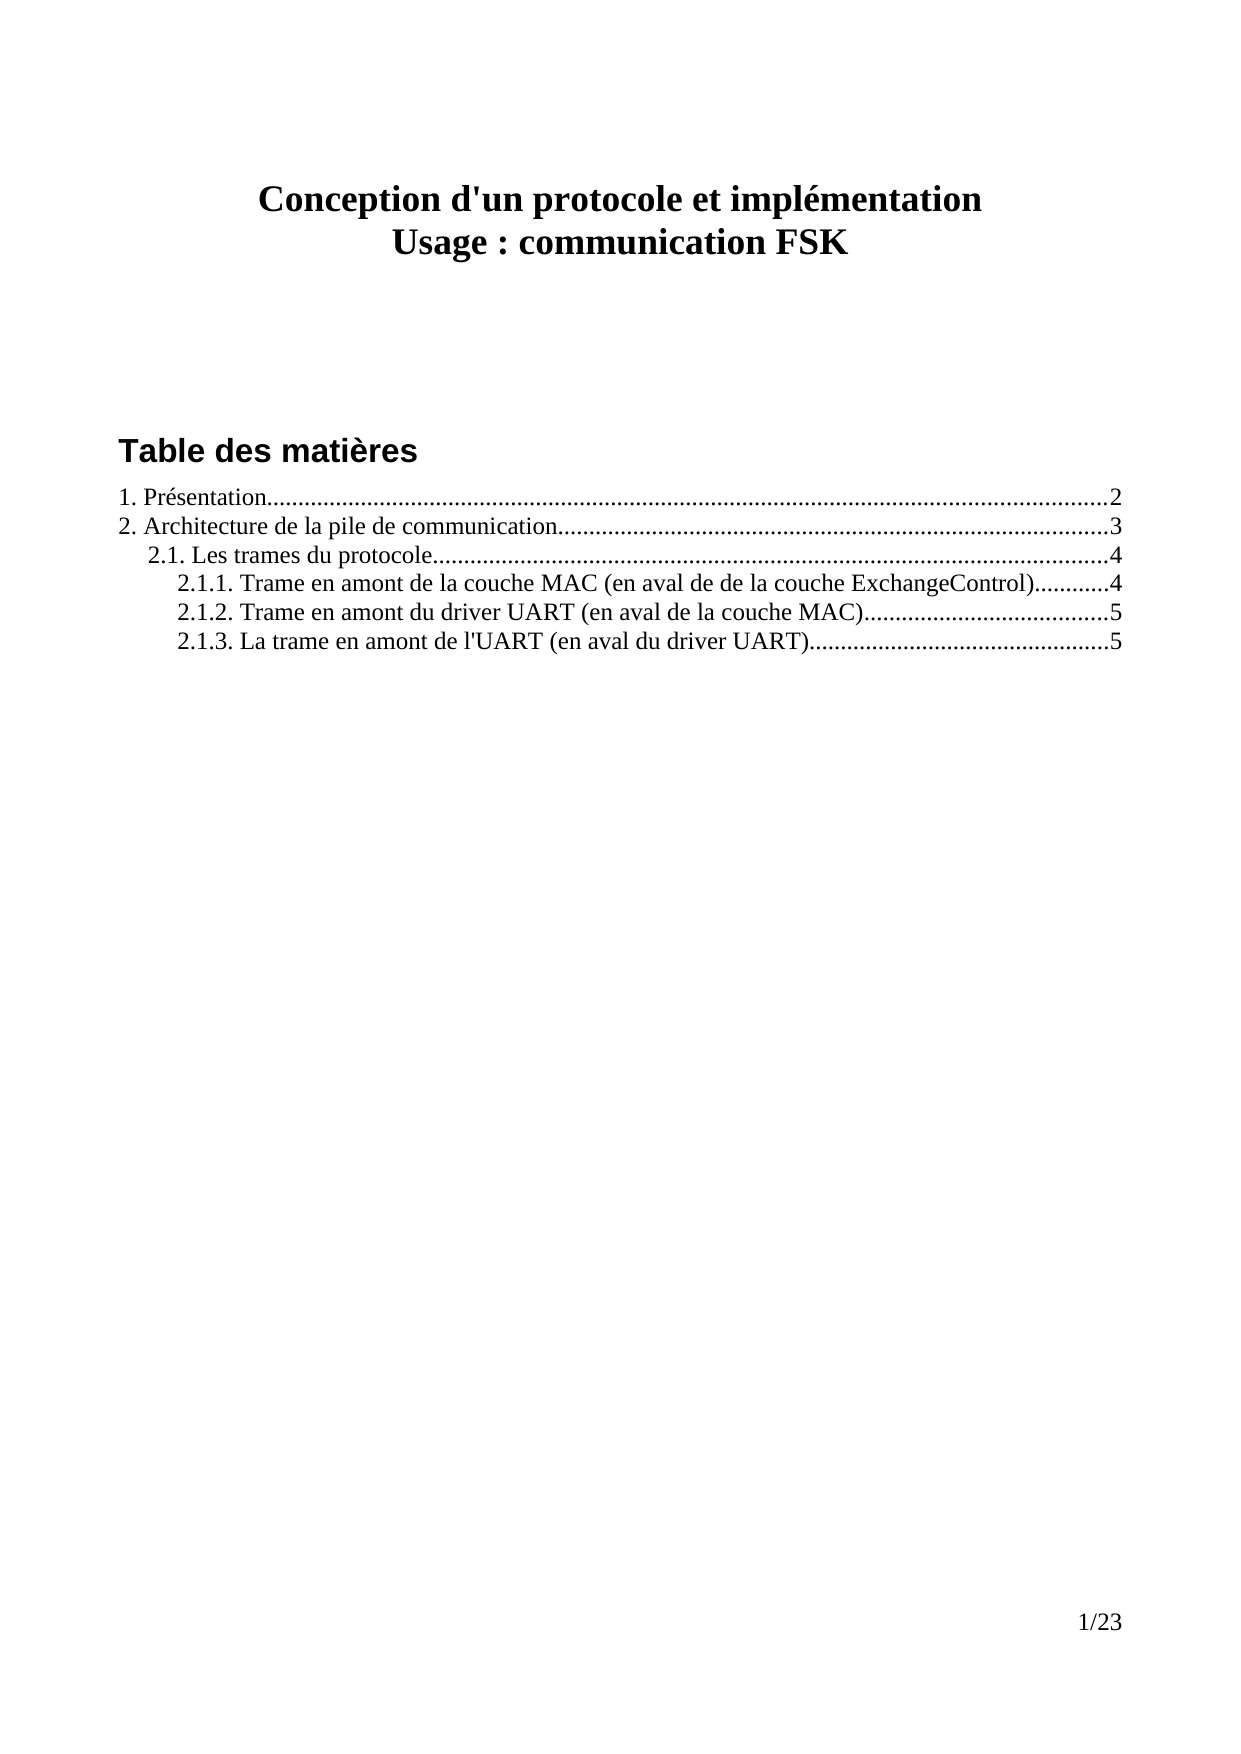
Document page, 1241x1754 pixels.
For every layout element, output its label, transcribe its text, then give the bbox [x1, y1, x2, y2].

text 2.1. Les trames du protocole 4 [148, 540, 1122, 568]
subtitle Table des matières [118, 431, 1122, 470]
text 2.1.1. Trame en amont de la couche MAC (en aval de de la couche ExchangeControl) 4 [177, 568, 1122, 597]
text 2.1.2. Trame en amont du driver UART (en aval de la couche MAC) 5 [177, 597, 1122, 626]
text Conception d'un protocole et implémentation [118, 176, 1122, 219]
text 2. Architecture de la pile de communication 3 [118, 511, 1122, 540]
text 1. Présentation 2 [118, 482, 1122, 511]
text Usage : communication FSK [118, 219, 1122, 263]
text 2.1.3. La trame en amont de l'UART (en aval du driver UART) 5 [177, 626, 1122, 655]
